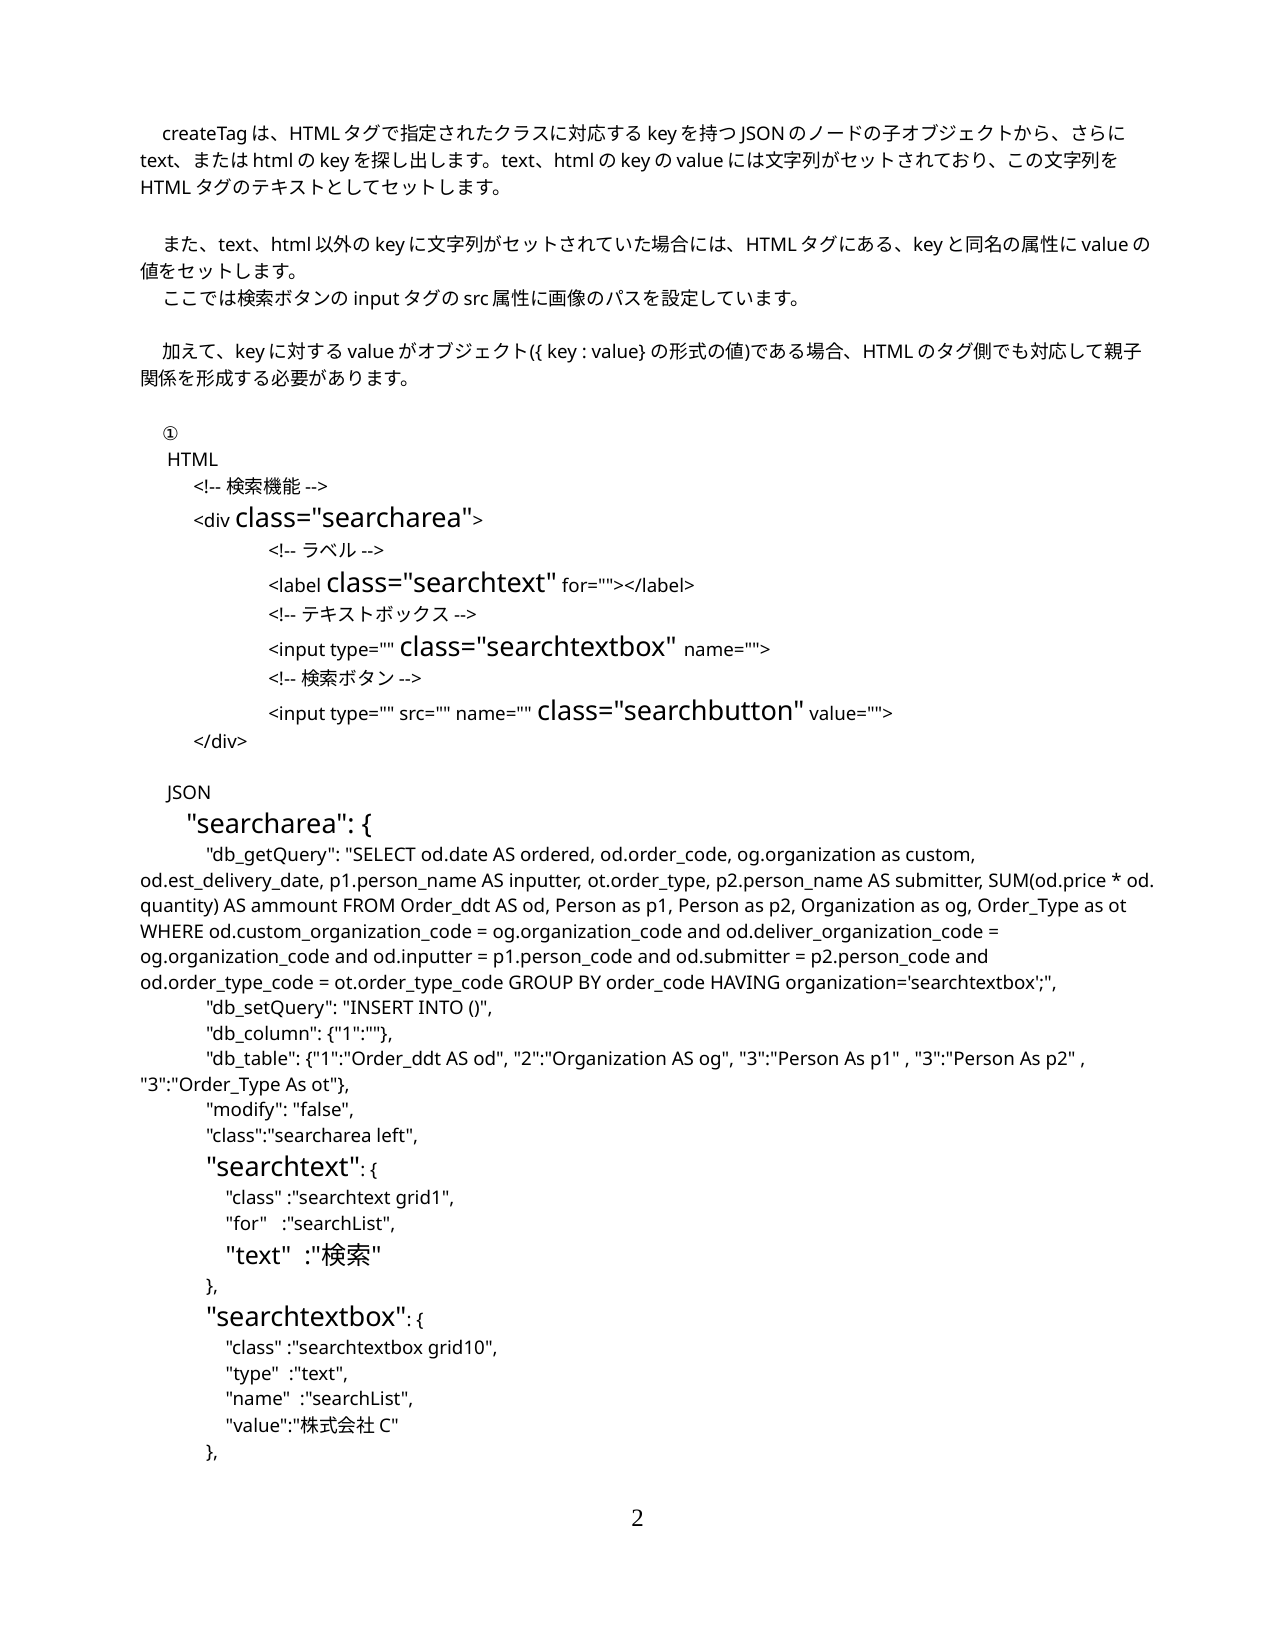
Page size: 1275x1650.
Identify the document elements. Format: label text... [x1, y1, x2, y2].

text <!-- ラベル --> [140, 536, 1157, 563]
text "text" :"検索" [140, 1236, 1157, 1272]
text "db_column": {"1":""}, [140, 1020, 1157, 1046]
text <div class="searcharea"> [140, 499, 1157, 536]
text "searcharea": { [140, 804, 1157, 841]
text <input type="" class="searchtextbox" name=""> [140, 627, 1157, 664]
text }, [140, 1272, 1157, 1297]
text "class":"searcharea left", [140, 1122, 1157, 1148]
text "searchtextbox": { [140, 1297, 1157, 1334]
text createTagは、HTMLタグで指定されたクラスに対応するkeyを持つJSONのノードの子オブジェクトから、さらにtext、またはhtmlのkeyを探し出します。text、htmlのkeyのvalueには文字列がセットされており、この文字列をHTMLタグのテキストとしてセットします。 [140, 118, 1157, 200]
text "value":"株式会社C" [140, 1411, 1157, 1438]
text "modify": "false", [140, 1097, 1157, 1122]
text "db_getQuery": "SELECT od.date AS ordered, od.order_code, og.organization as custom, od.est_delivery_date, p1.person_name AS inputter, ot.order_type, p2.person_name AS submitter, SUM(od.price * od. quantity) AS ammount FROM Order_ddt AS od, Person as p1, Person as p2, Organization as og, Order_Type as ot WHERE od.custom_organization_code = og.organization_code and od.deliver_organization_code = og.organization_code and od.inputter = p1.person_code and od.submitter = p2.person_code and od.order_type_code = ot.order_type_code GROUP BY order_code HAVING organization='searchtextbox';", [140, 841, 1157, 994]
text HTML [140, 446, 1157, 472]
text また、text、html以外のkeyに文字列がセットされていた場合には、HTMLタグにある、keyと同名の属性にvalueの値をセットします。 [140, 229, 1157, 284]
text <label class="searchtext" for=""></label> [140, 563, 1157, 600]
text ここでは検索ボタンのinputタグのsrc属性に画像のパスを設定しています。 [140, 284, 1157, 311]
text JSON [140, 779, 1157, 804]
text }, [140, 1438, 1157, 1463]
text "class" :"searchtextbox grid10", [140, 1334, 1157, 1360]
text "type" :"text", [140, 1360, 1157, 1385]
text "searchtext": { [140, 1148, 1157, 1184]
text 加えて、keyに対するvalueがオブジェクト({ key : value} の形式の値)である場合、HTMLのタグ側でも対応して親子関係を形成する必要があります。 [140, 337, 1157, 391]
text "name" :"searchList", [140, 1385, 1157, 1411]
text <input type="" src="" name="" class="searchbutton" value=""> [140, 691, 1157, 728]
text ① [140, 421, 1157, 446]
text </div> [140, 728, 1157, 753]
text "db_setQuery": "INSERT INTO ()", [140, 994, 1157, 1020]
text "for" :"searchList", [140, 1210, 1157, 1236]
text <!-- テキストボックス --> [140, 600, 1157, 627]
text <!-- 検索ボタン --> [140, 664, 1157, 691]
text "db_table": {"1":"Order_ddt AS od", "2":"Organization AS og", "3":"Person As p1" , "3":"Person As p2" , "3":"Order_Type As ot"}, [140, 1046, 1157, 1097]
text "class" :"searchtext grid1", [140, 1184, 1157, 1210]
text <!-- 検索機能 --> [140, 472, 1157, 499]
